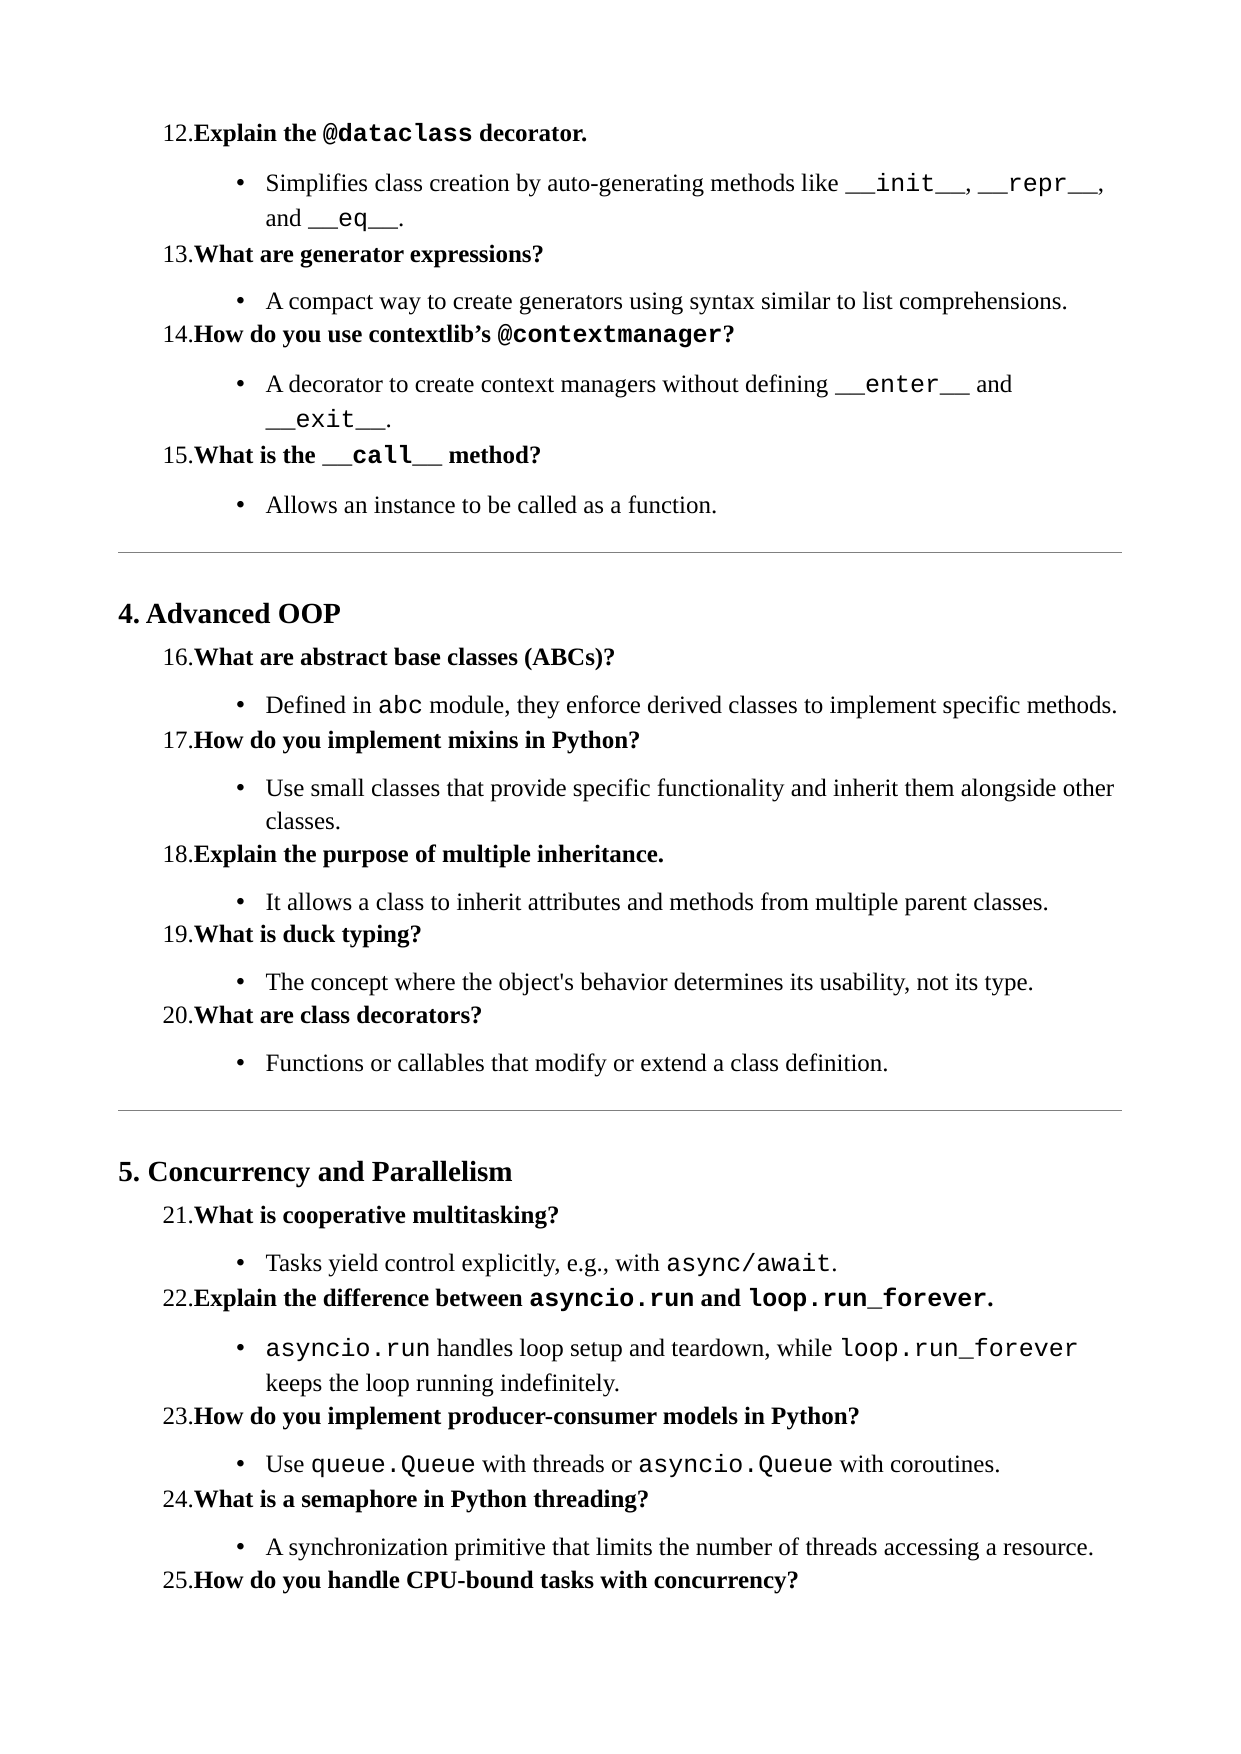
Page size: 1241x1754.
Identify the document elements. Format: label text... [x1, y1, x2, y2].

list What are generator expressions? [162, 239, 1122, 267]
subtitle 4. Advanced OOP [118, 596, 1122, 630]
list What is duck typing? [162, 919, 1122, 948]
list What are class decorators? [162, 1000, 1122, 1029]
list Allows an instance to be called as a function. [236, 490, 1122, 518]
list Use small classes that provide specific functionality and inherit them alongside other classes. [236, 773, 1122, 835]
list Explain the @dataclass decorator. [162, 118, 1122, 149]
list How do you use contextlib’s @contextmanager? [162, 319, 1122, 350]
list asyncio.run handles loop setup and teardown, while loop.run_forever keeps the loop running indefinitely. [236, 1333, 1122, 1397]
list The concept where the object's behavior determines its usability, not its type. [236, 967, 1122, 996]
list What is the __call__ method? [162, 440, 1122, 471]
subtitle 5. Concurrency and Parallelism [118, 1154, 1122, 1188]
list Tasks yield control explicitly, e.g., with async/await. [236, 1248, 1122, 1279]
list What are abstract base classes (ABCs)? [162, 642, 1122, 671]
list How do you implement mixins in Python? [162, 725, 1122, 754]
list A decorator to create context managers without defining __enter__ and __exit__. [236, 369, 1122, 435]
list Explain the difference between asyncio.run and loop.run_forever. [162, 1283, 1122, 1314]
list How do you handle CPU-bound tasks with concurrency? [162, 1565, 1122, 1594]
list What is cooperative multitasking? [162, 1200, 1122, 1229]
list Defined in abc module, they enforce derived classes to implement specific methods. [236, 690, 1122, 721]
list It allows a class to inherit attributes and methods from multiple parent classes. [236, 887, 1122, 915]
list What is a semaphore in Python threading? [162, 1484, 1122, 1513]
list Use queue.Queue with threads or asyncio.Queue with coroutines. [236, 1449, 1122, 1480]
list How do you implement producer-consumer models in Python? [162, 1401, 1122, 1430]
list A synchronization primitive that limits the number of threads accessing a resource. [236, 1532, 1122, 1561]
list Functions or callables that modify or extend a class definition. [236, 1048, 1122, 1077]
list Explain the purpose of multiple inheritance. [162, 839, 1122, 868]
list A compact way to create generators using syntax similar to list comprehensions. [236, 286, 1122, 315]
list Simplifies class creation by auto-generating methods like __init__, __repr__, and __eq__. [236, 168, 1122, 234]
